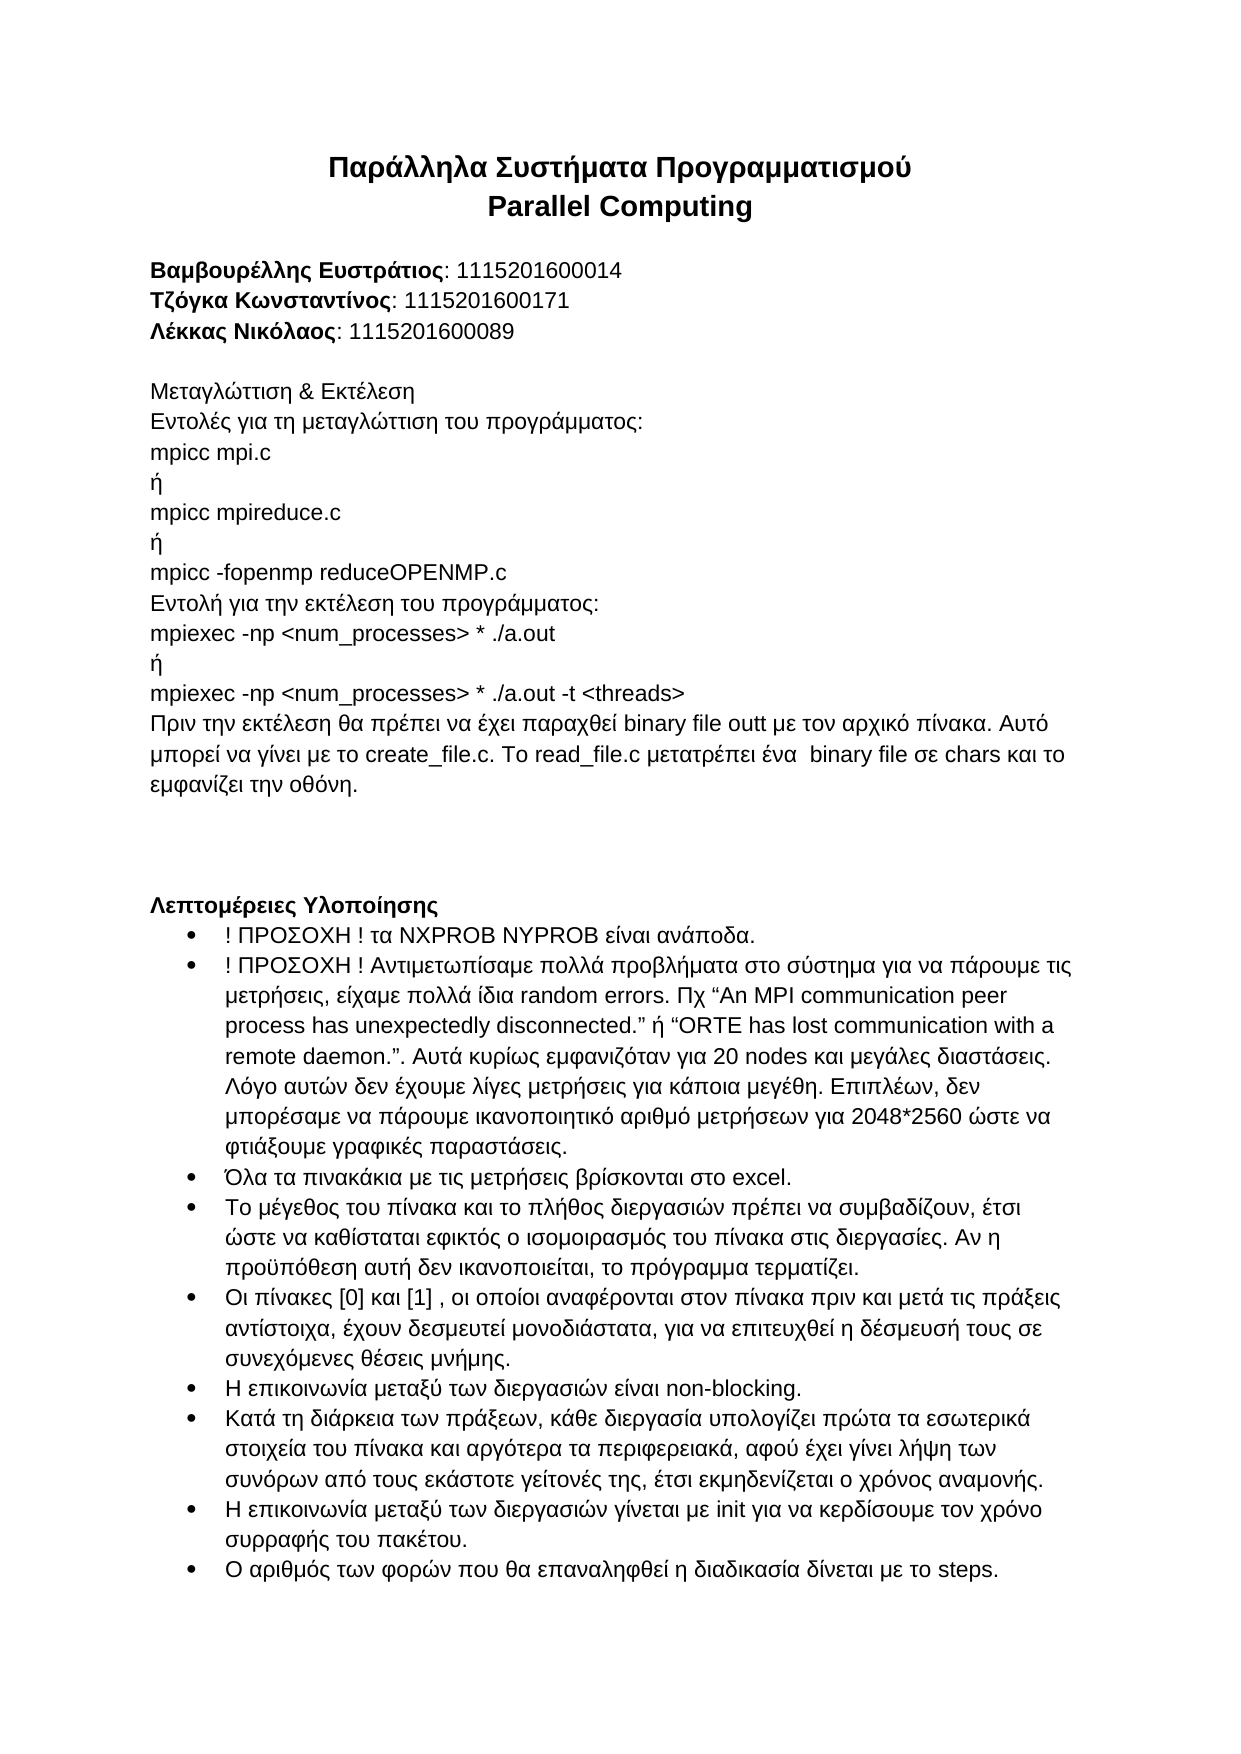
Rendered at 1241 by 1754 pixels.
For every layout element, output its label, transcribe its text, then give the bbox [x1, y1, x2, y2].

text mpiexec -np <num_processes> * ./a.out [150, 620, 1090, 646]
text Λεπτομέρειες Υλοποίησης [150, 892, 1090, 918]
text mpicc -fopenmp reduceOPENMP.c [150, 559, 1090, 586]
text Παράλληλα Συστήματα Προγραμματισμού [150, 150, 1090, 183]
text Πριν την εκτέλεση θα πρέπει να έχει παραχθεί binary file outt με τον αρχικό πίνακα. Αυτό μπορεί να γίνει με το create_file.c. Το read_file.c μετατρέπει ένα binary file σε chars και το εμφανίζει την οθόνη. [150, 710, 1090, 797]
list ώστε να καθίσταται εφικτός ο ισομοιρασμός του πίνακα στις διεργασίες. Αν η [225, 1224, 1090, 1250]
list Το μέγεθος του πίνακα και το πλήθος διεργασιών πρέπει να συμβαδίζουν, έτσι [187, 1194, 1090, 1220]
text mpicc mpireduce.c [150, 499, 1090, 525]
text ή [150, 469, 1090, 495]
text Εντολές για τη μεταγλώττιση του προγράμματος: [150, 408, 1090, 435]
text Εντολή για την εκτέλεση του προγράμματος: [150, 589, 1090, 616]
list στοιχεία του πίνακα και αργότερα τα περιφερειακά, αφού έχει γίνει λήψη των [225, 1435, 1090, 1462]
list ! ΠΡΟΣΟΧΗ ! Αντιμετωπίσαμε πολλά προβλήματα στο σύστημα για να πάρουμε τις μετρήσεις, είχαμε πολλά ίδια random errors. Πχ “An MPI communication peer process has unexpectedly disconnected.” ή “ORTE has lost communication with a remote daemon.”. Αυτά κυρίως εμφανιζόταν για 20 nodes και μεγάλες διαστάσεις. Λόγο αυτών δεν έχουμε λίγες μετρήσεις για κάποια μεγέθη. Επιπλέων, δεν μπορέσαμε να πάρουμε ικανοποιητικό αριθμό μετρήσεων για 2048*2560 ώστε να φτιάξουμε γραφικές παραστάσεις. [187, 952, 1090, 1160]
text Λέκκας Νικόλαος: 1115201600089 [150, 318, 1090, 344]
text ή [150, 650, 1090, 676]
list Όλα τα πινακάκια με τις μετρήσεις βρίσκονται στο excel. [187, 1163, 1090, 1190]
list Κατά τη διάρκεια των πράξεων, κάθε διεργασία υπολογίζει πρώτα τα εσωτερικά [187, 1405, 1090, 1432]
list H επικοινωνία μεταξύ των διεργασιών είναι non-blocking. [187, 1375, 1090, 1401]
list H επικοινωνία μεταξύ των διεργασιών γίνεται με init για να κερδίσουμε τον χρόνο συρραφής του πακέτου. [187, 1496, 1090, 1552]
text Βαμβουρέλλης Ευστράτιος: 1115201600014 Τζόγκα Κωνσταντίνος: 1115201600171 [150, 257, 1090, 314]
text Μεταγλώττιση & Εκτέλεση [150, 378, 1090, 404]
list προϋπόθεση αυτή δεν ικανοποιείται, το πρόγραμμα τερματίζει. [225, 1254, 1090, 1281]
list συνόρων από τους εκάστοτε γείτονές της, έτσι εκμηδενίζεται ο χρόνος αναμονής. [225, 1466, 1090, 1492]
text mpiexec -np <num_processes> * ./a.out -t <threads> [150, 680, 1090, 707]
list Ο αριθμός των φορών που θα επαναληφθεί η διαδικασία δίνεται με το steps. [187, 1556, 1090, 1583]
list Οι πίνακες [0] και [1] , οι οποίοι αναφέρονται στον πίνακα πριν και μετά τις πράξεις αντίστοιχα, έχουν δεσμευτεί μονοδιάστατα, για να επιτευχθεί η δέσμευσή τους σε συνεχόμενες θέσεις μνήμης. [187, 1284, 1090, 1371]
text mpicc mpi.c [150, 438, 1090, 465]
text ή [150, 529, 1090, 556]
list ! ΠΡΟΣΟΧΗ ! τα NXPROB NYPROB είναι ανάποδα. [187, 922, 1090, 948]
text Parallel Computing [150, 188, 1090, 222]
